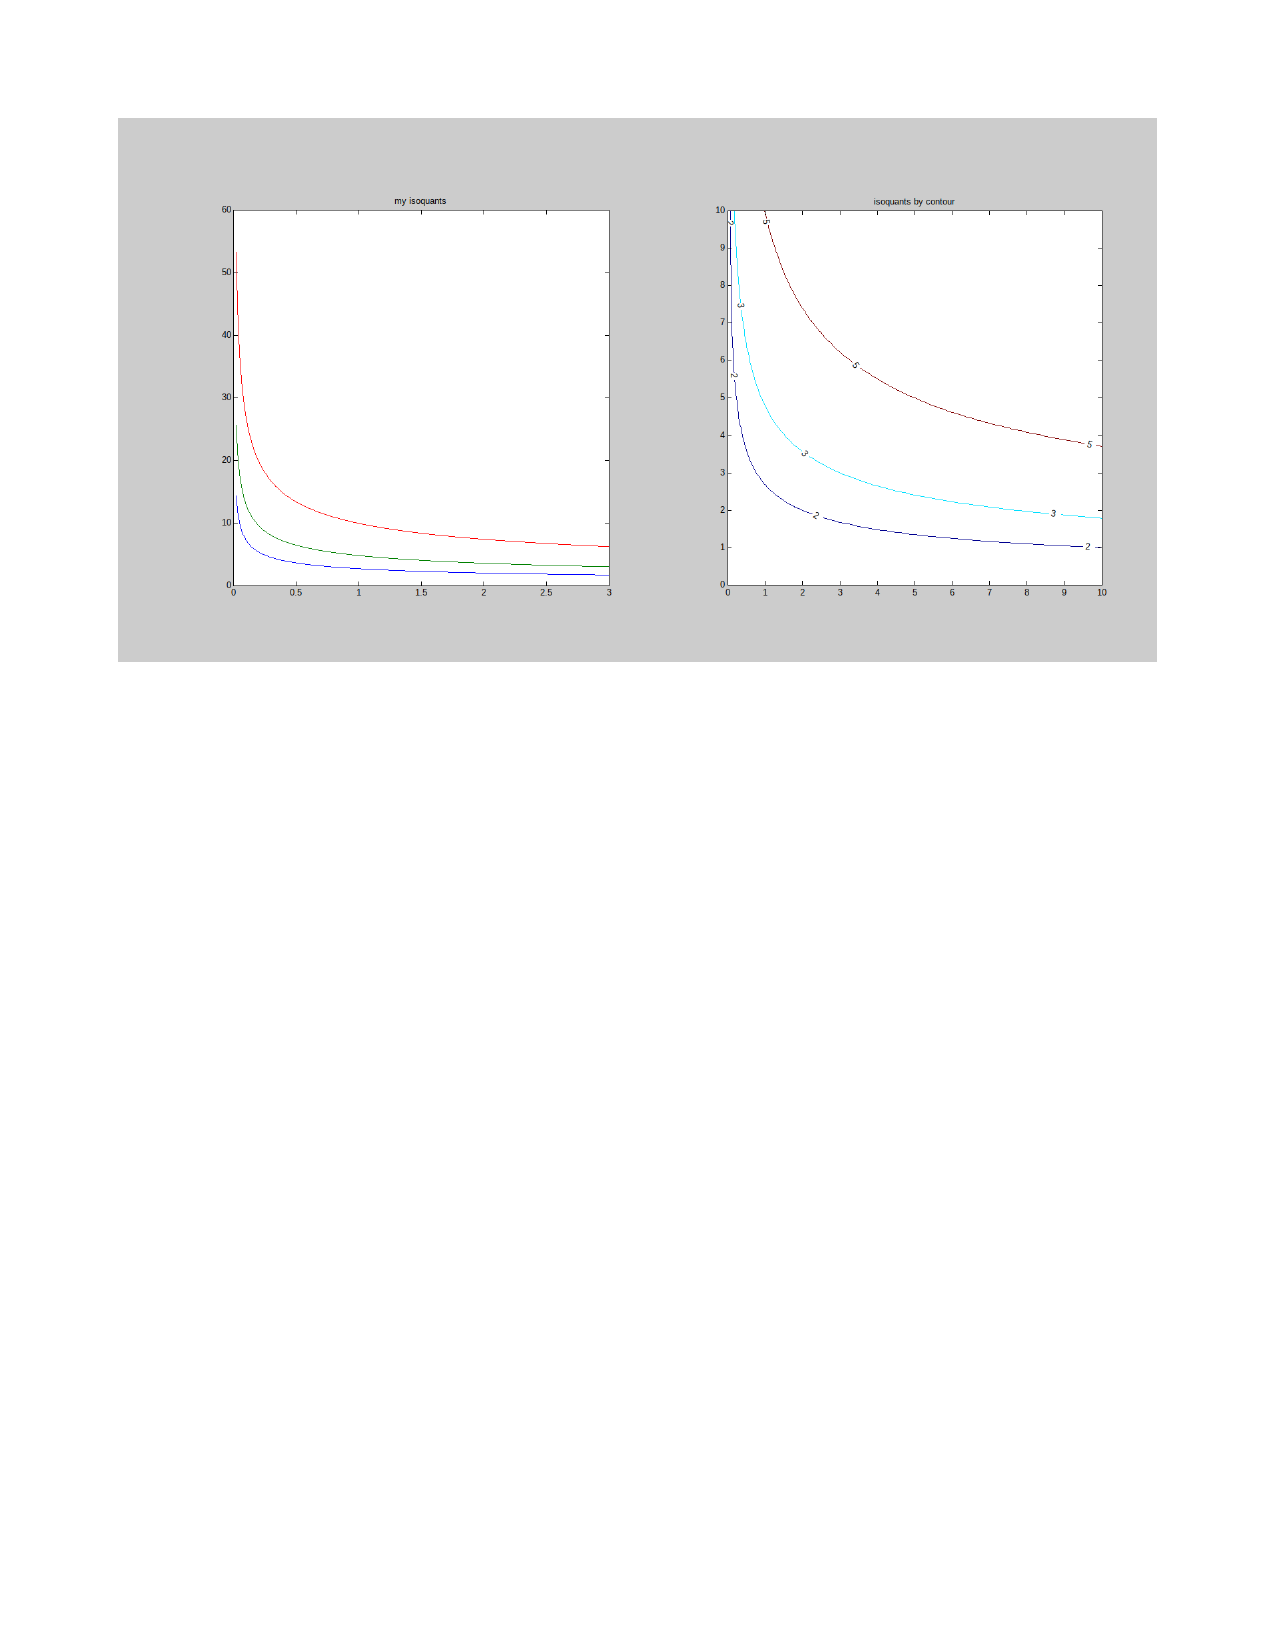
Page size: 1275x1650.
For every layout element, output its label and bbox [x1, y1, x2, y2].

picture [118, 118, 1157, 662]
